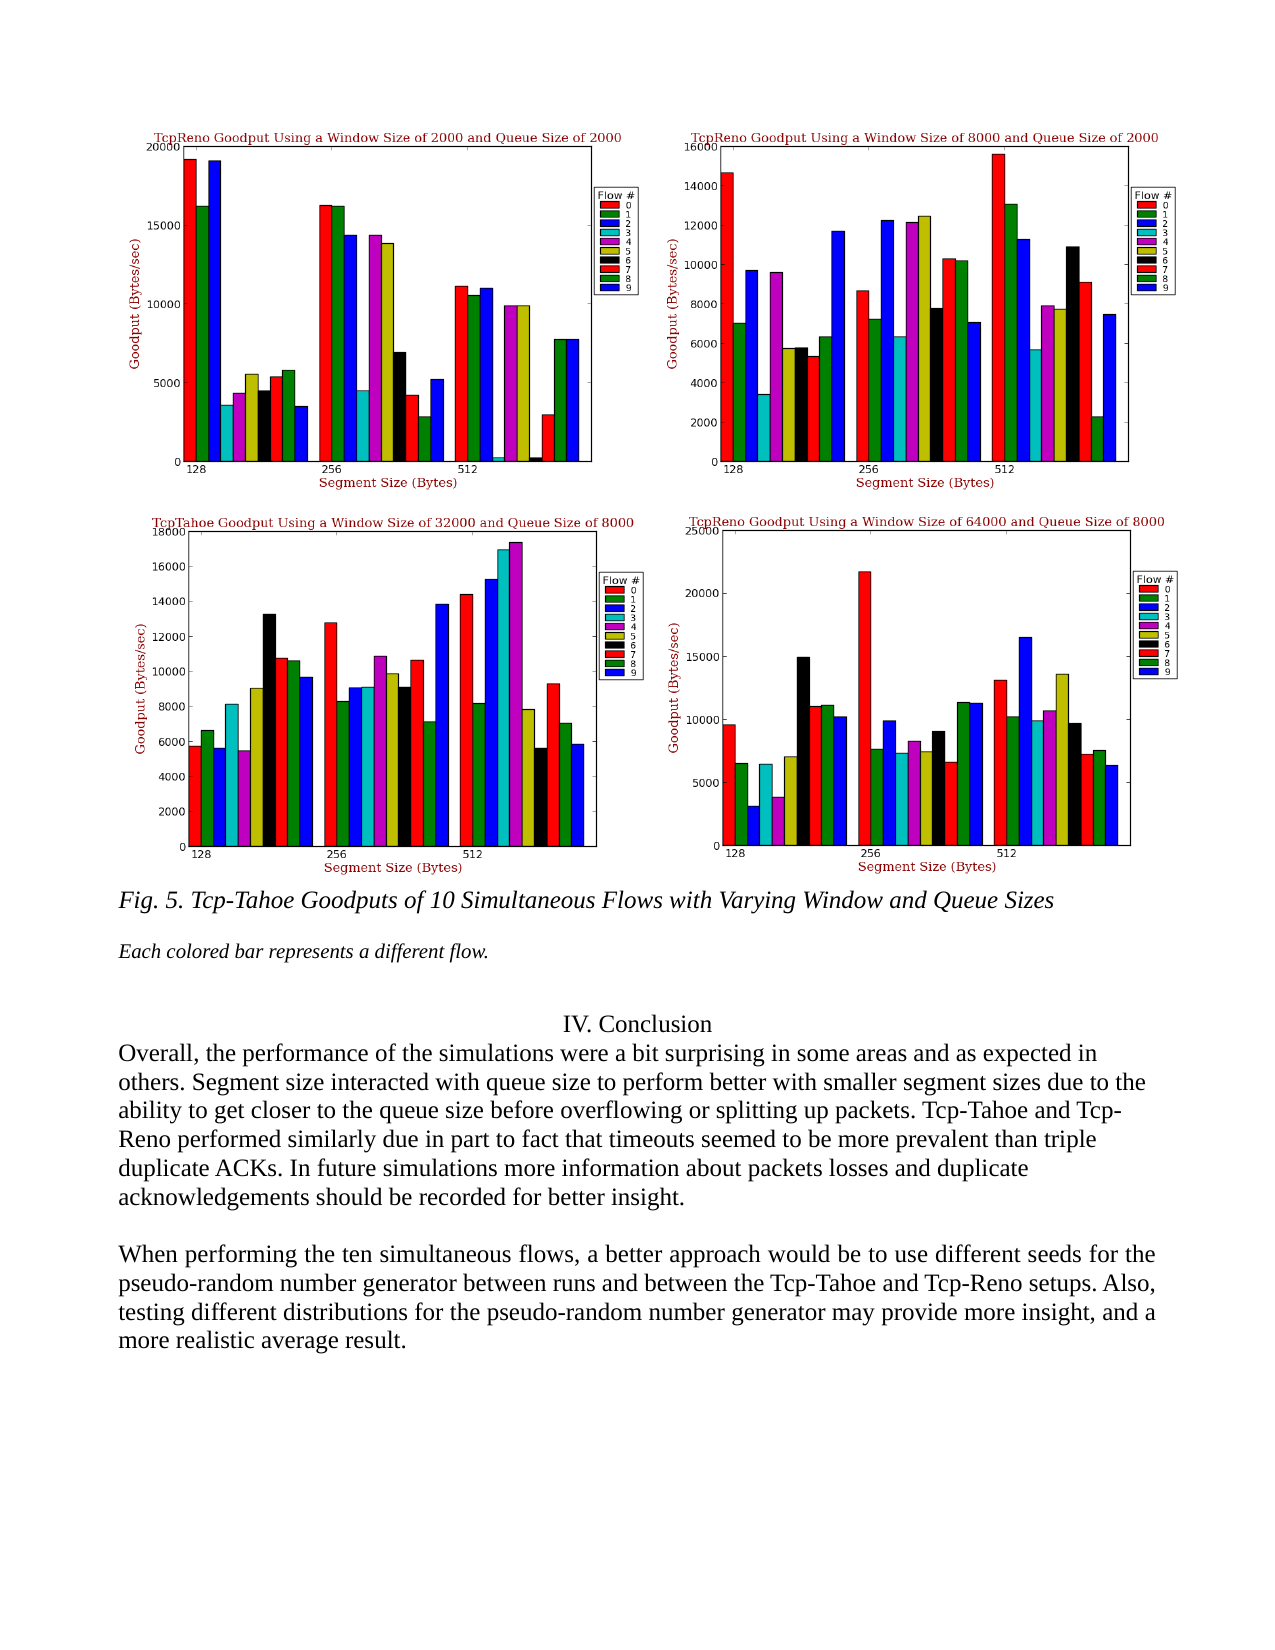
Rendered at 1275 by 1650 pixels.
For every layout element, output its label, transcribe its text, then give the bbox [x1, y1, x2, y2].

picture [655, 107, 1183, 885]
text Overall, the performance of the simulations were a bit surprising in some areas and as expected in others. Segment size interacted with queue size to perform better with smaller segment sizes due to the ability to get closer to the queue size before overflowing or splitting up packets. Tcp-Tahoe and Tcp-Reno performed similarly due in part to fact that timeouts seemed to be more prevalent than triple duplicate ACKs. In future simulations more information about packets losses and duplicate acknowledgements should be recorded for better insight. [118, 1038, 1157, 1211]
text IV. Conclusion [118, 1009, 1157, 1038]
text Each colored bar represents a different flow. [118, 939, 1183, 963]
picture [118, 107, 649, 886]
text When performing the ten simultaneous flows, a better approach would be to use different seeds for the pseudo-random number generator between runs and between the Tcp-Tahoe and Tcp-Reno setups. Also, testing different distributions for the pseudo-random number generator may provide more insight, and a more realistic average result. [118, 1239, 1157, 1354]
text Fig. 5. Tcp-Tahoe Goodputs of 10 Simultaneous Flows with Varying Window and Queue Sizes [118, 120, 1183, 914]
